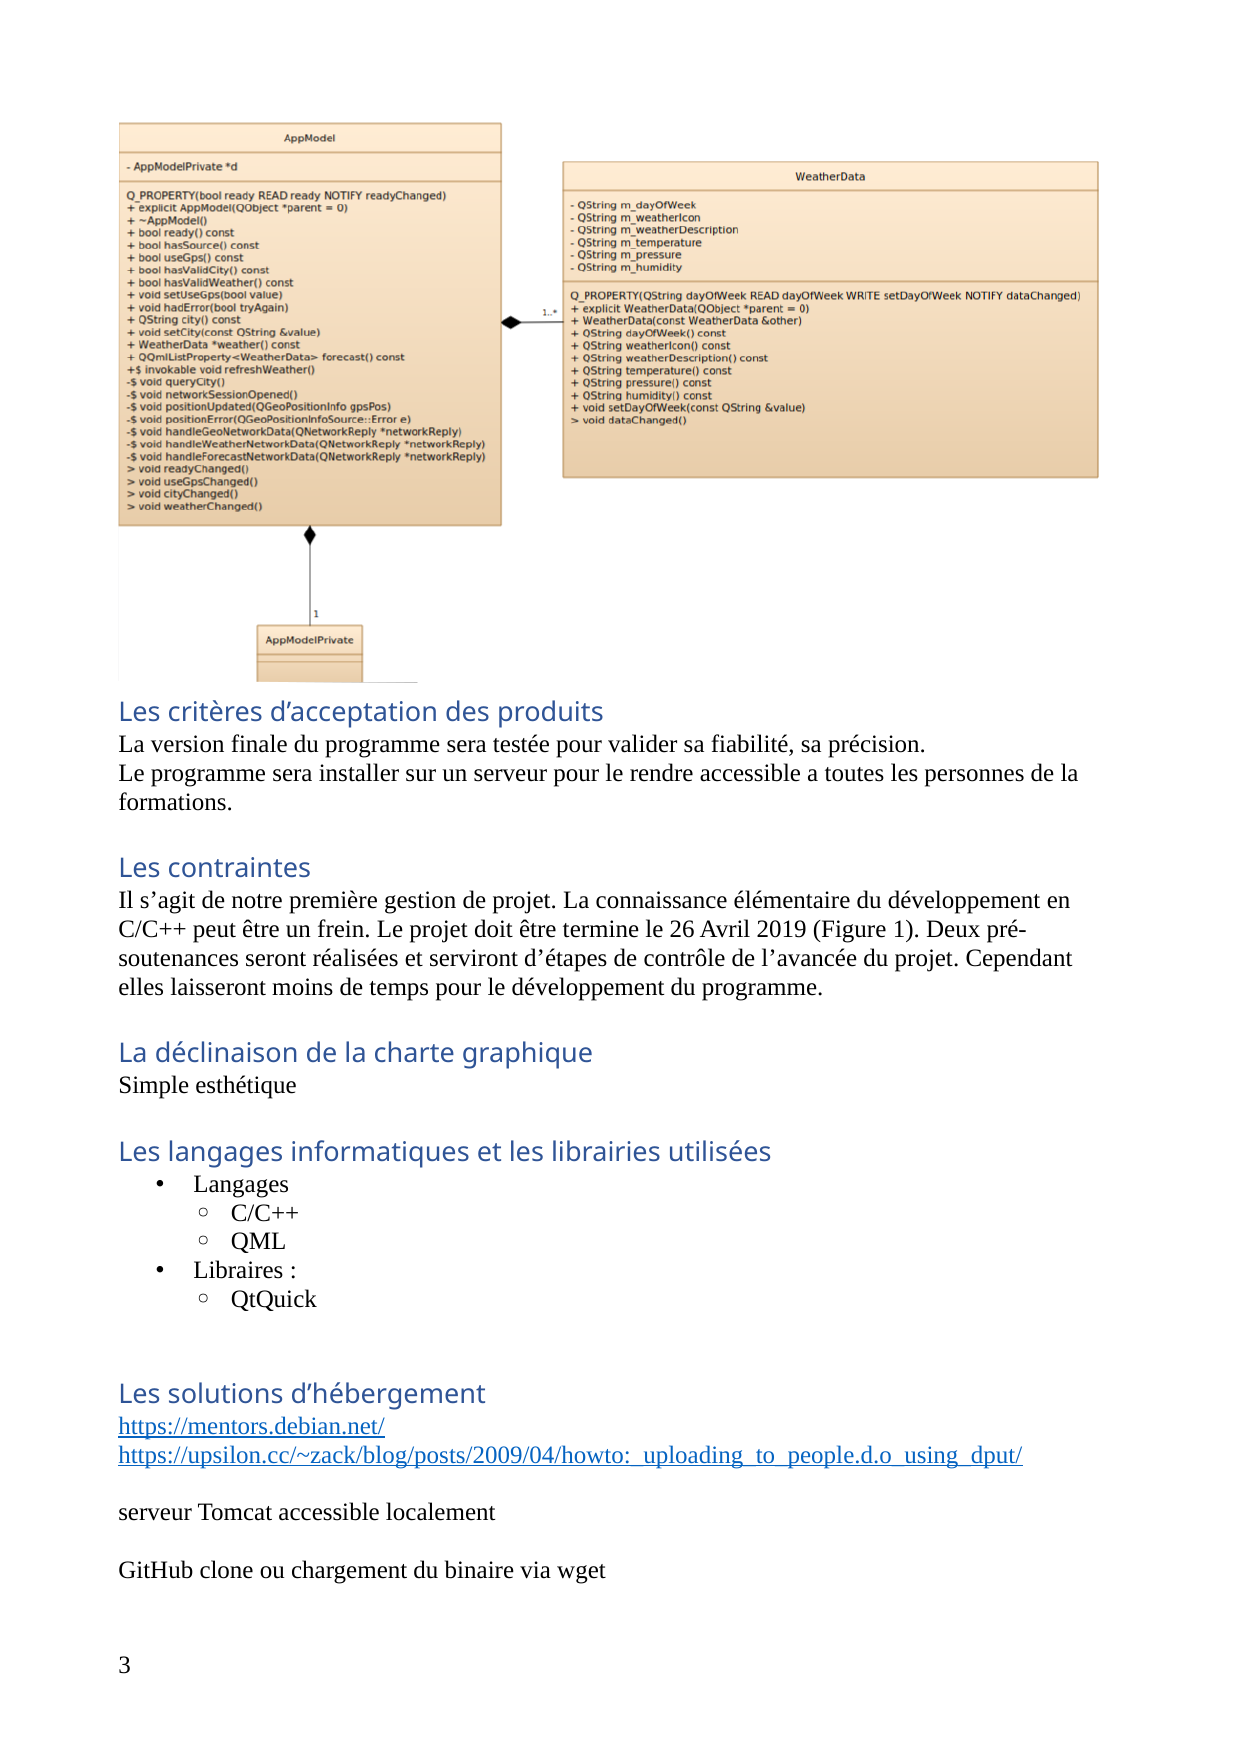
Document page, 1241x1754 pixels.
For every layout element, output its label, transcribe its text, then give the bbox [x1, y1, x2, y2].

text https://mentors.debian.net/ [118, 1411, 1122, 1440]
picture [118, 118, 1122, 683]
list Libraires : [156, 1255, 1122, 1284]
text Le programme sera installer sur un serveur pour le rendre accessible a toutes les personnes de la formations. [118, 758, 1122, 816]
subtitle Les critères d’acceptation des produits [118, 693, 1122, 729]
list C/C++ [193, 1198, 1122, 1226]
text https://upsilon.cc/~zack/blog/posts/2009/04/howto:_uploading_to_people.d.o_using_dput/ [118, 1440, 1122, 1469]
subtitle La déclinaison de la charte graphique [118, 1033, 1122, 1070]
list QtQuick [193, 1284, 1122, 1313]
text Il s’agit de notre première gestion de projet. La connaissance élémentaire du développement en C/C++ peut être un frein. Le projet doit être termine le 26 Avril 2019 (Figure 1). Deux pré-soutenances seront réalisées et serviront d’étapes de contrôle de l’avancée du projet. Cependant elles laisseront moins de temps pour le développement du programme. [118, 886, 1122, 1001]
text serveur Tomcat accessible localement [118, 1497, 1122, 1526]
list Langages [156, 1169, 1122, 1198]
text GitHub clone ou chargement du binaire via wget [118, 1555, 1122, 1584]
subtitle Les contraintes [118, 849, 1122, 886]
list QML [193, 1226, 1122, 1255]
subtitle Les langages informatiques et les librairies utilisées [118, 1132, 1122, 1169]
text Simple esthétique [118, 1070, 1122, 1099]
subtitle Les solutions d’hébergement [118, 1374, 1122, 1411]
text La version finale du programme sera testée pour valider sa fiabilité, sa précision. [118, 729, 1122, 758]
